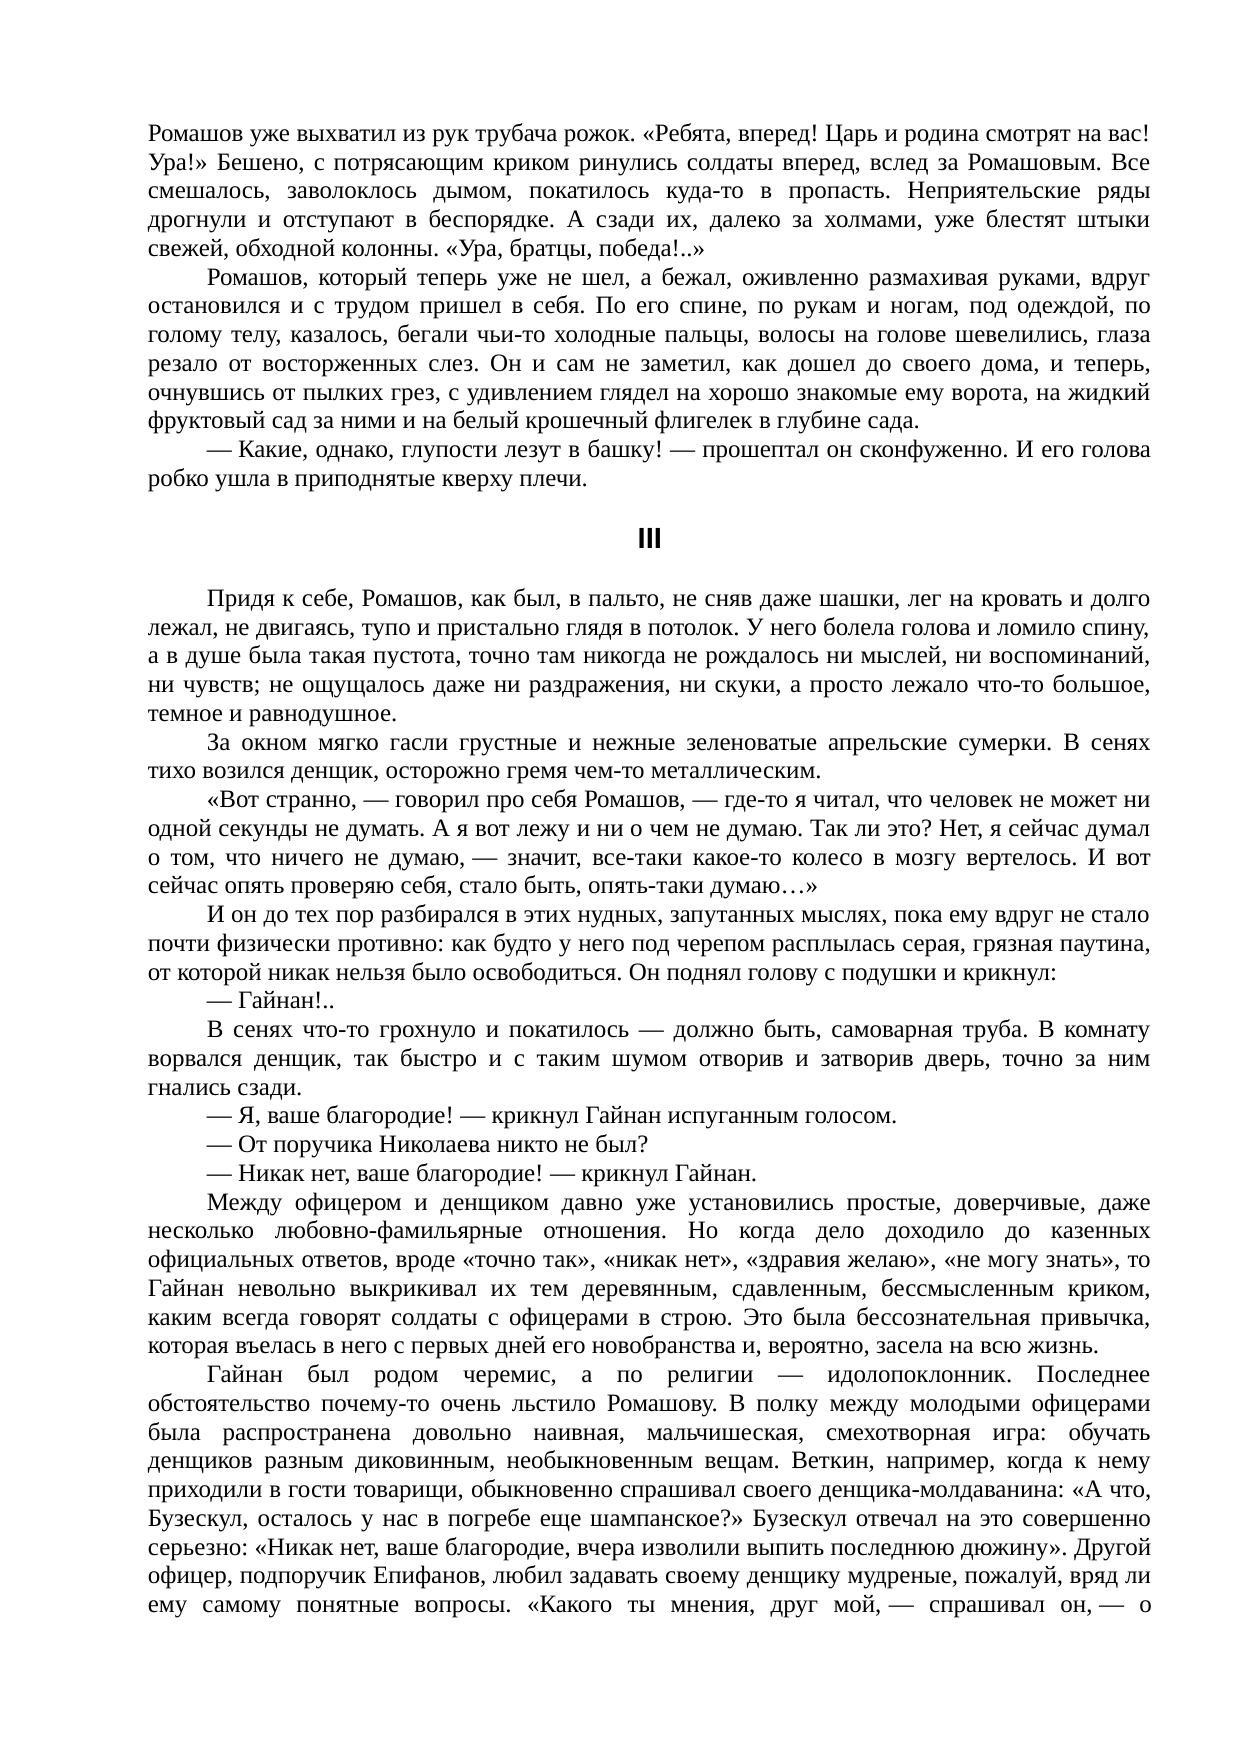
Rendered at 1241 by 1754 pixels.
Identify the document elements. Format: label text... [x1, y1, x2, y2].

text Придя к себе, Ромашов, как был, в пальто, не сняв даже шашки, лег на кровать и долго лежал, не двигаясь, тупо и пристально глядя в потолок. У него болела голова и ломило спину, а в душе была такая пустота, точно там никогда не рождалось ни мыслей, ни воспоминаний, ни чувств; не ощущалось даже ни раздражения, ни скуки, а просто лежало что-то большое, темное и равнодушное. [148, 583, 1152, 727]
text За окном мягко гасли грустные и нежные зеленоватые апрельские сумерки. В сенях тихо возился денщик, осторожно гремя чем-то металлическим. [148, 727, 1152, 784]
text — Я, ваше благородие! — крикнул Гайнан испуганным голосом. [148, 1100, 1152, 1129]
text И он до тех пор разбирался в этих нудных, запутанных мыслях, пока ему вдруг не стало почти физически противно: как будто у него под черепом расплылась серая, грязная паутина, от которой никак нельзя было освободиться. Он поднял голову с подушки и крикнул: [148, 899, 1152, 985]
text Гайнан был родом черемис, а по религии — идолопоклонник. Последнее обстоятельство почему-то очень льстило Ромашову. В полку между молодыми офицерами была распространена довольно наивная, мальчишеская, смехотворная игра: обучать денщиков разным диковинным, необыкновенным вещам. Веткин, например, когда к нему приходили в гости товарищи, обыкновенно спрашивал своего денщика-молдаванина: «А что, Бузескул, осталось у нас в погребе еще шампанское?» Бузескул отвечал на это совершенно серьезно: «Никак нет, ваше благородие, вчера изволили выпить последнюю дюжину». Другой офицер, подпоручик Епифанов, любил задавать своему денщику мудреные, пожалуй, вряд ли ему самому понятные вопросы. «Какого ты мнения, друг мой, — спрашивал он, — о [148, 1359, 1152, 1618]
text Между офицером и денщиком давно уже установились простые, доверчивые, даже несколько любовно-фамильярные отношения. Но когда дело доходило до казенных официальных ответов, вроде «точно так», «никак нет», «здравия желаю», «не могу знать», то Гайнан невольно выкрикивал их тем деревянным, сдавленным, бессмысленным криком, каким всегда говорят солдаты с офицерами в строю. Это была бессознательная привычка, которая въелась в него с первых дней его новобранства и, вероятно, засела на всю жизнь. [148, 1187, 1152, 1359]
text Ромашов уже выхватил из рук трубача рожок. «Ребята, вперед! Царь и родина смотрят на вас! Ура!» Бешено, с потрясающим криком ринулись солдаты вперед, вслед за Ромашовым. Все смешалось, заволоклось дымом, покатилось куда-то в пропасть. Неприятельские ряды дрогнули и отступают в беспорядке. А сзади их, далеко за холмами, уже блестят штыки свежей, обходной колонны. «Ура, братцы, победа!..» [148, 118, 1152, 262]
text — От поручика Николаева никто не был? [148, 1129, 1152, 1158]
text Ромашов, который теперь уже не шел, а бежал, оживленно размахивая руками, вдруг остановился и с трудом пришел в себя. По его спине, по рукам и ногам, под одеждой, по голому телу, казалось, бегали чьи-то холодные пальцы, волосы на голове шевелились, глаза резало от восторженных слез. Он и сам не заметил, как дошел до своего дома, и теперь, очнувшись от пылких грез, с удивлением глядел на хорошо знакомые ему ворота, на жидкий фруктовый сад за ними и на белый крошечный флигелек в глубине сада. [148, 262, 1152, 434]
text — Гайнан!.. [148, 985, 1152, 1014]
text — Никак нет, ваше благородие! — крикнул Гайнан. [148, 1158, 1152, 1187]
text — Какие, однако, глупости лезут в башку! — прошептал он сконфуженно. И его голова робко ушла в приподнятые кверху плечи. [148, 434, 1152, 492]
subtitle III [148, 521, 1152, 554]
text В сенях что-то грохнуло и покатилось — должно быть, самоварная труба. В комнату ворвался денщик, так быстро и с таким шумом отворив и затворив дверь, точно за ним гнались сзади. [148, 1014, 1152, 1100]
text «Вот странно, — говорил про себя Ромашов, — где-то я читал, что человек не может ни одной секунды не думать. А я вот лежу и ни о чем не думаю. Так ли это? Нет, я сейчас думал о том, что ничего не думаю, — значит, все-таки какое-то колесо в мозгу вертелось. И вот сейчас опять проверяю себя, стало быть, опять-таки думаю…» [148, 784, 1152, 899]
